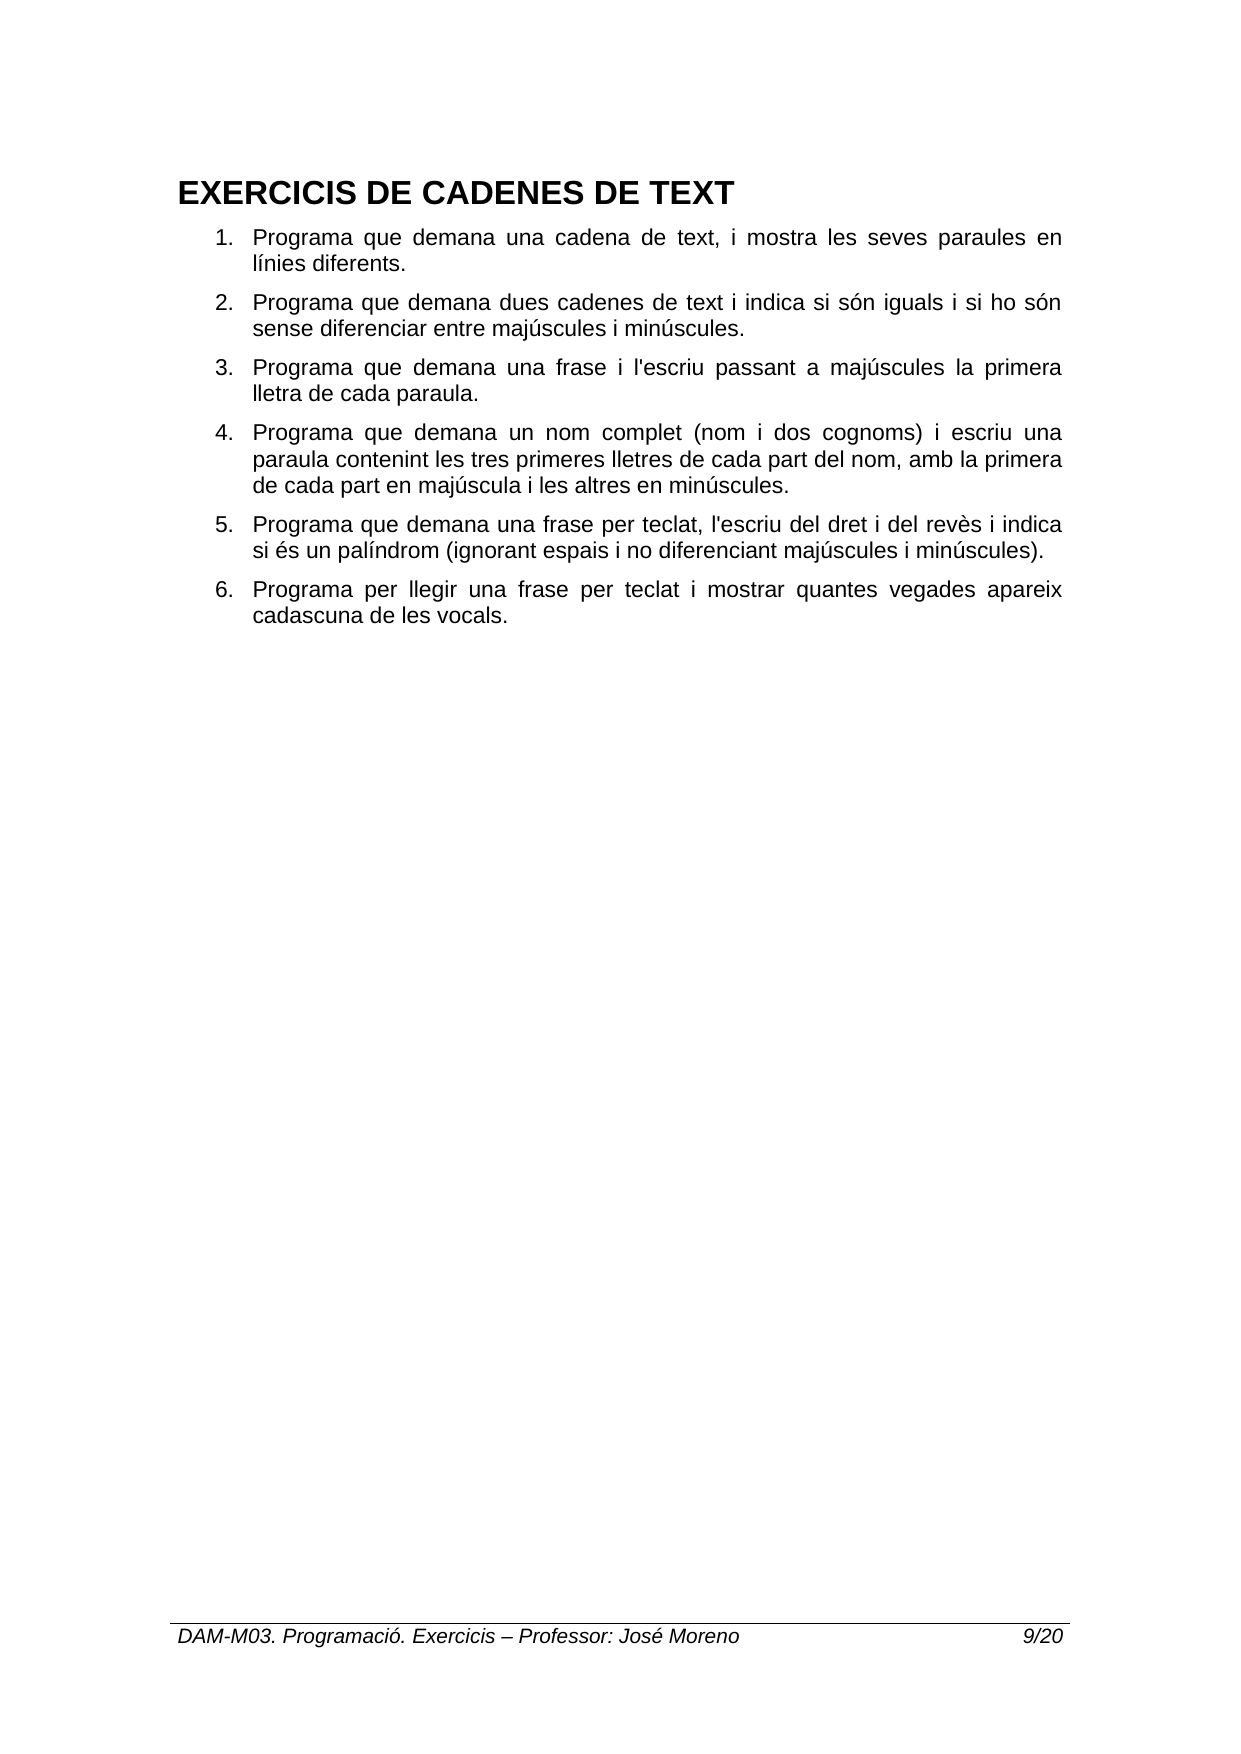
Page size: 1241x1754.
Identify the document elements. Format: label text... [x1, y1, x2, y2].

list Programa que demana una frase per teclat, l'escriu del dret i del revès i indica si és un palíndrom (ignorant espais i no diferenciant majúscules i minúscules). [215, 511, 1063, 563]
subtitle EXERCICIS DE CADENES DE TEXT [177, 173, 1063, 211]
list Programa que demana dues cadenes de text i indica si són iguals i si ho són sense diferenciar entre majúscules i minúscules. [215, 289, 1063, 342]
list Programa que demana una cadena de text, i mostra les seves paraules en línies diferents. [215, 224, 1063, 276]
list Programa que demana una frase i l'escriu passant a majúscules la primera lletra de cada paraula. [215, 354, 1063, 407]
list Programa que demana un nom complet (nom i dos cognoms) i escriu una paraula contenint les tres primeres lletres de cada part del nom, amb la primera de cada part en majúscula i les altres en minúscules. [215, 419, 1063, 498]
list Programa per llegir una frase per teclat i mostrar quantes vegades apareix cadascuna de les vocals. [215, 576, 1063, 629]
